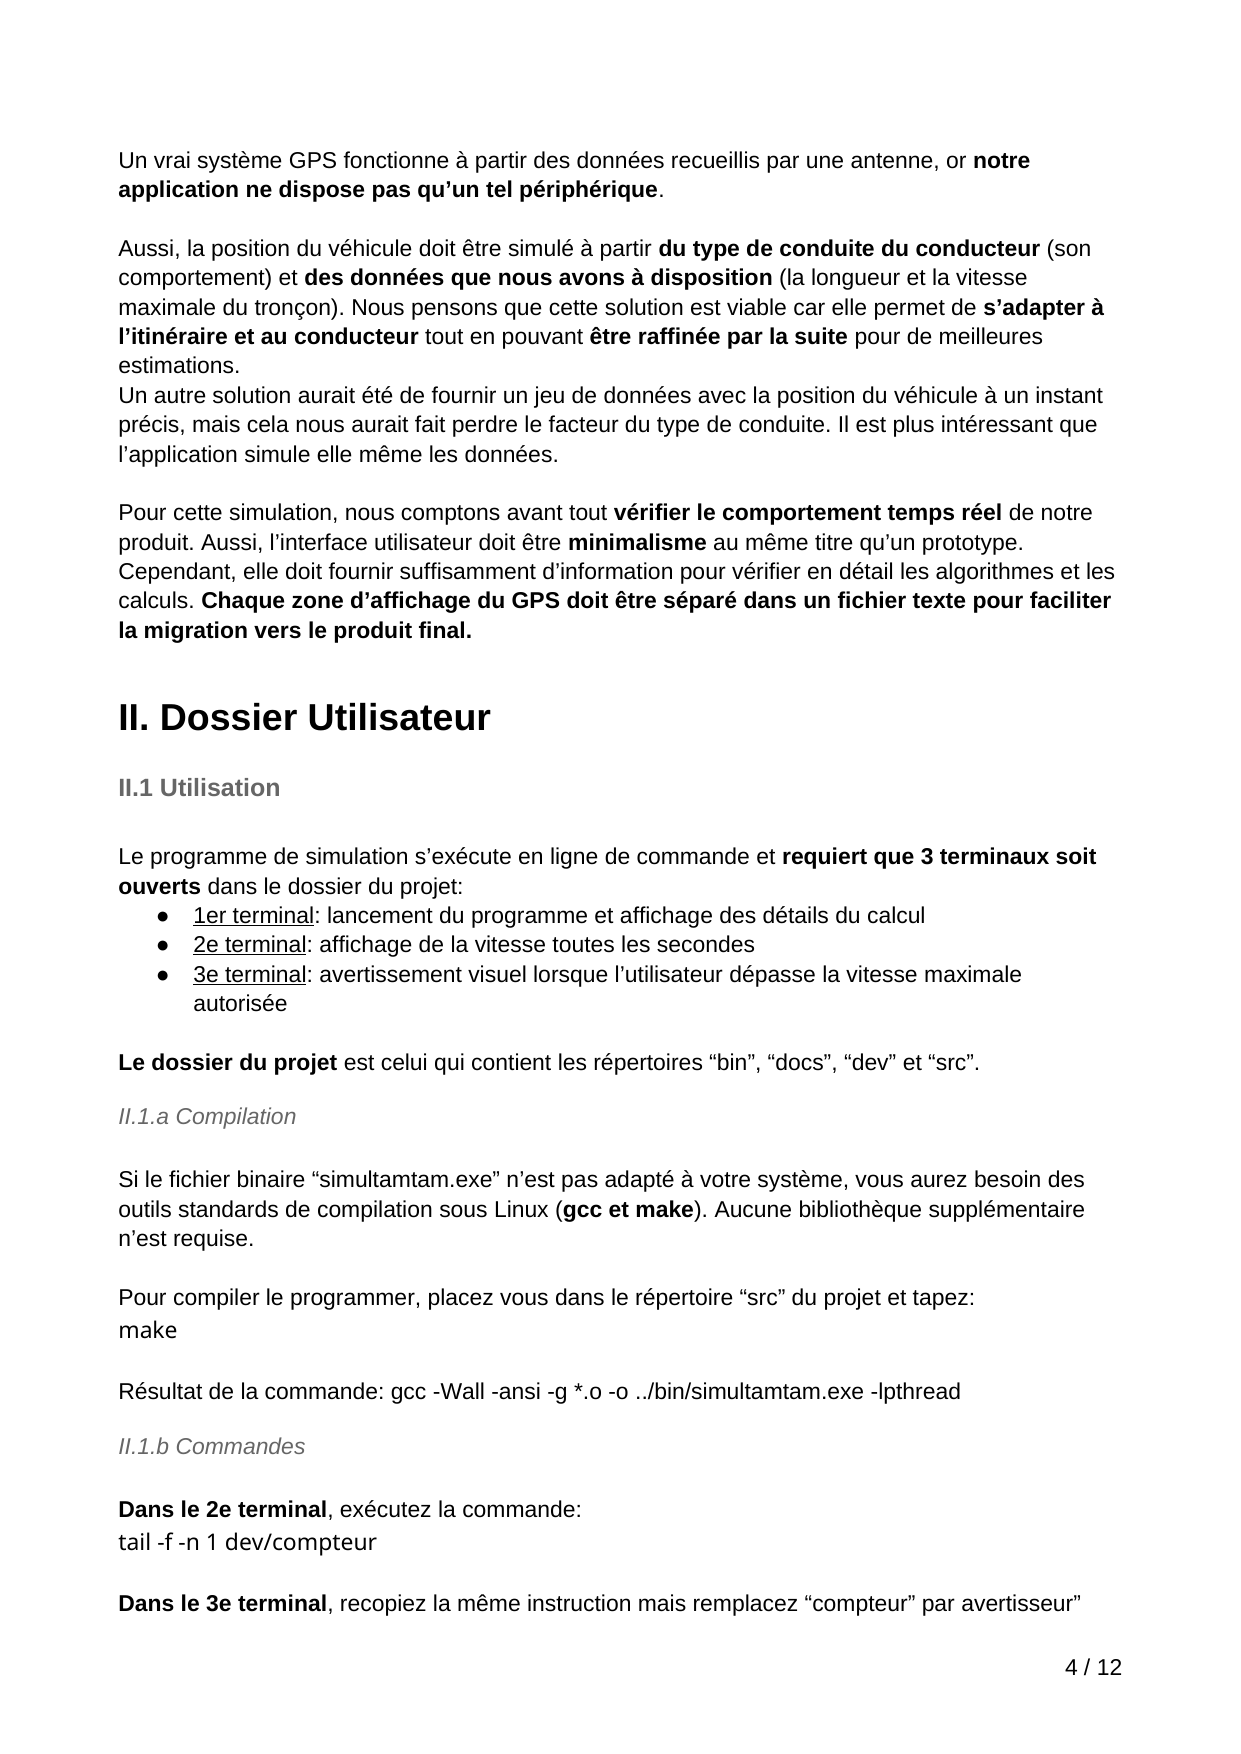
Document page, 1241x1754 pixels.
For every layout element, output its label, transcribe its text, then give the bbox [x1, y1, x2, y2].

text Pour cette simulation, nous comptons avant tout vérifier le comportement temps réel de notre produit. Aussi, l’interface utilisateur doit être minimalisme au même titre qu’un prototype. [118, 500, 1122, 555]
text make [118, 1314, 1122, 1345]
text Résultat de la commande: gcc -Wall -ansi -g *.o -o ../bin/simultamtam.exe -lpthread [118, 1379, 1122, 1405]
list 2e terminal: affichage de la vitesse toutes les secondes [156, 932, 1122, 958]
text Dans le 2e terminal, exécutez la commande: [118, 1496, 1122, 1522]
subtitle II.1 Utilisation [118, 774, 1122, 802]
text Si le fichier binaire “simultamtam.exe” n’est pas adapté à votre système, vous aurez besoin des outils standards de compilation sous Linux (gcc et make). Aucune bibliothèque supplémentaire n’est requise. [118, 1167, 1122, 1251]
list 1er terminal: lancement du programme et affichage des détails du calcul [156, 903, 1122, 928]
text Aussi, la position du véhicule doit être simulé à partir du type de conduite du conducteur (son comportement) et des données que nous avons à disposition (la longueur et la vitesse maximale du tronçon). Nous pensons que cette solution est viable car elle permet de s’adapter à l’itinéraire et au conducteur tout en pouvant être raffinée par la suite pour de meilleures estimations. [118, 236, 1122, 379]
text Un autre solution aurait été de fournir un jeu de données avec la position du véhicule à un instant précis, mais cela nous aurait fait perdre le facteur du type de conduite. Il est plus intéressant que l’application simule elle même les données. [118, 382, 1122, 467]
text Un vrai système GPS fonctionne à partir des données recueillis par une antenne, or notre application ne dispose pas qu’un tel périphérique. [118, 147, 1122, 202]
subtitle II.1.b Commandes [118, 1433, 1122, 1459]
text tail -f -n 1 dev/compteur [118, 1526, 1122, 1557]
text Le programme de simulation s’exécute en ligne de commande et requiert que 3 terminaux soit ouverts dans le dossier du projet: [118, 844, 1122, 899]
subtitle II.1.a Compilation [118, 1104, 1122, 1129]
text Cependant, elle doit fournir suffisamment d’information pour vérifier en détail les algorithmes et les calculs. Chaque zone d’affichage du GPS doit être séparé dans un fichier texte pour faciliter la migration vers le produit final. [118, 559, 1122, 643]
text Pour compiler le programmer, placez vous dans le répertoire “src” du projet et tapez: [118, 1284, 1122, 1310]
subtitle II. Dossier Utilisateur [118, 697, 1122, 739]
list 3e terminal: avertissement visuel lorsque l’utilisateur dépasse la vitesse maximale autorisée [156, 961, 1122, 1016]
text Le dossier du projet est celui qui contient les répertoires “bin”, “docs”, “dev” et “src”. [118, 1049, 1122, 1075]
text Dans le 3e terminal, recopiez la même instruction mais remplacez “compteur” par avertisseur” [118, 1591, 1122, 1617]
